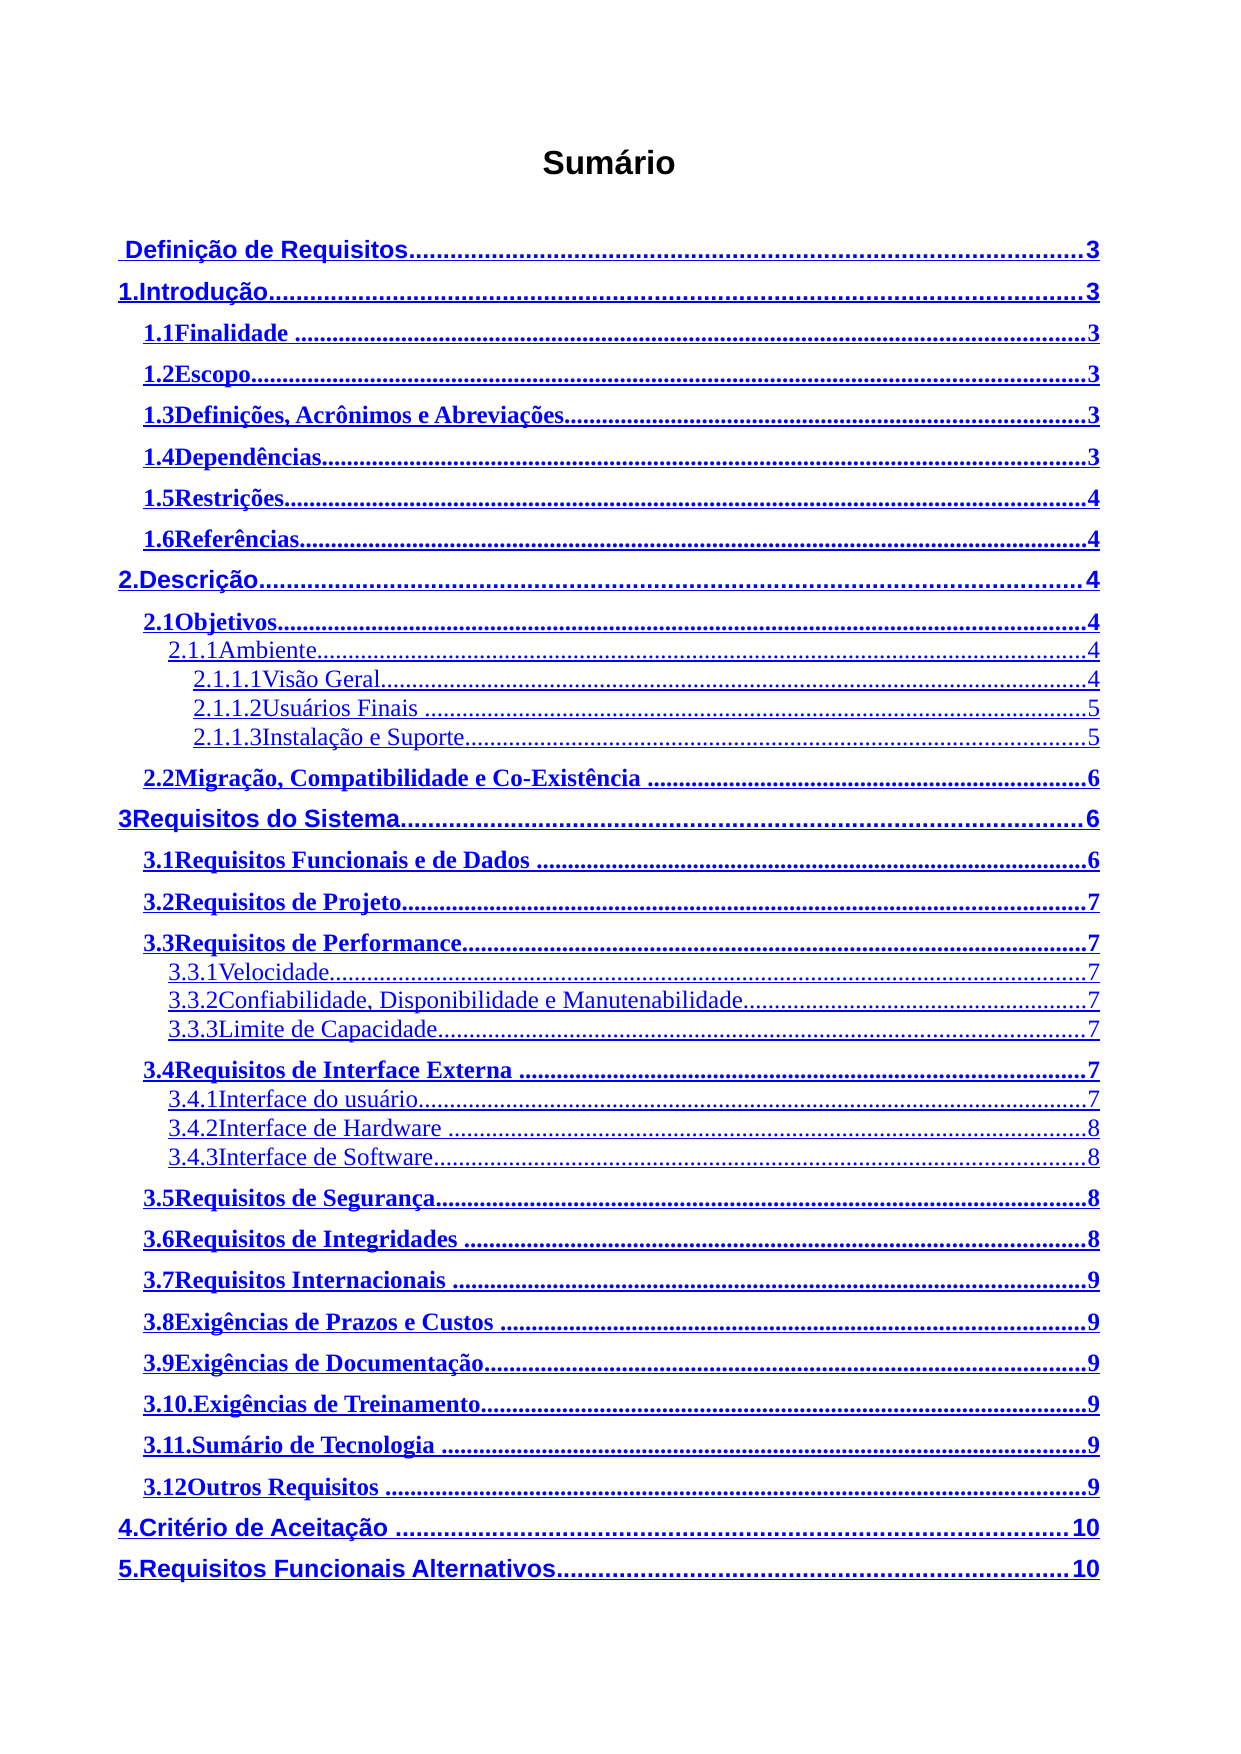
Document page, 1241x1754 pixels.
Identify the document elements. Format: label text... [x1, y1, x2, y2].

text 3.4.1Interface do usuário 7 [168, 1084, 1100, 1109]
text 2.2Migração, Compatibilidade e Co-Existência 6 [143, 763, 1100, 788]
text 1.5Restrições 4 [143, 483, 1100, 508]
text 3.4.2Interface de Hardware 8 [168, 1113, 1100, 1138]
text 1.3Definições, Acrônimos e Abreviações 3 [143, 400, 1100, 425]
text 3.3Requisitos de Performance 7 [143, 928, 1100, 953]
text 2.1.1.1Visão Geral 4 [193, 664, 1100, 689]
text 1.Introdução 3 [118, 277, 1100, 301]
text 3.6Requisitos de Integridades 8 [143, 1224, 1100, 1249]
text 3.3.1Velocidade 7 [168, 957, 1100, 982]
text 3.11.Sumário de Tecnologia 9 [143, 1430, 1100, 1455]
text 3.9Exigências de Documentação 9 [143, 1348, 1100, 1373]
text 3.4.3Interface de Software 8 [168, 1142, 1100, 1167]
text 3.1Requisitos Funcionais e de Dados 6 [143, 845, 1100, 870]
text 1.4Dependências 3 [143, 442, 1100, 467]
text 1.1Finalidade 3 [143, 318, 1100, 343]
text 1.2Escopo 3 [143, 359, 1100, 384]
text 3.3.2Confiabilidade, Disponibilidade e Manutenabilidade 7 [168, 985, 1100, 1010]
text 3.12Outros Requisitos 9 [143, 1472, 1100, 1497]
text 3.7Requisitos Internacionais 9 [143, 1265, 1100, 1290]
text 3.3.3Limite de Capacidade 7 [168, 1014, 1100, 1039]
text 2.Descrição 4 [118, 565, 1100, 590]
text 3.10.Exigências de Treinamento 9 [143, 1389, 1100, 1414]
text 2.1.1Ambiente 4 [168, 635, 1100, 660]
text 3Requisitos do Sistema 6 [118, 804, 1100, 829]
text Definição de Requisitos 3 [118, 235, 1100, 260]
text 2.1.1.3Instalação e Suporte 5 [193, 722, 1100, 747]
text 4.Critério de Aceitação 10 [118, 1513, 1100, 1538]
text 2.1.1.2Usuários Finais 5 [193, 693, 1100, 718]
text 3.2Requisitos de Projeto 7 [143, 887, 1100, 912]
text 5.Requisitos Funcionais Alternativos 10 [118, 1554, 1100, 1579]
text 3.4Requisitos de Interface Externa 7 [143, 1055, 1100, 1080]
text 3.8Exigências de Prazos e Custos 9 [143, 1307, 1100, 1332]
text 3.5Requisitos de Segurança 8 [143, 1183, 1100, 1208]
text Sumário [118, 143, 1100, 182]
text 2.1Objetivos 4 [143, 607, 1100, 632]
text 1.6Referências 4 [143, 524, 1100, 549]
